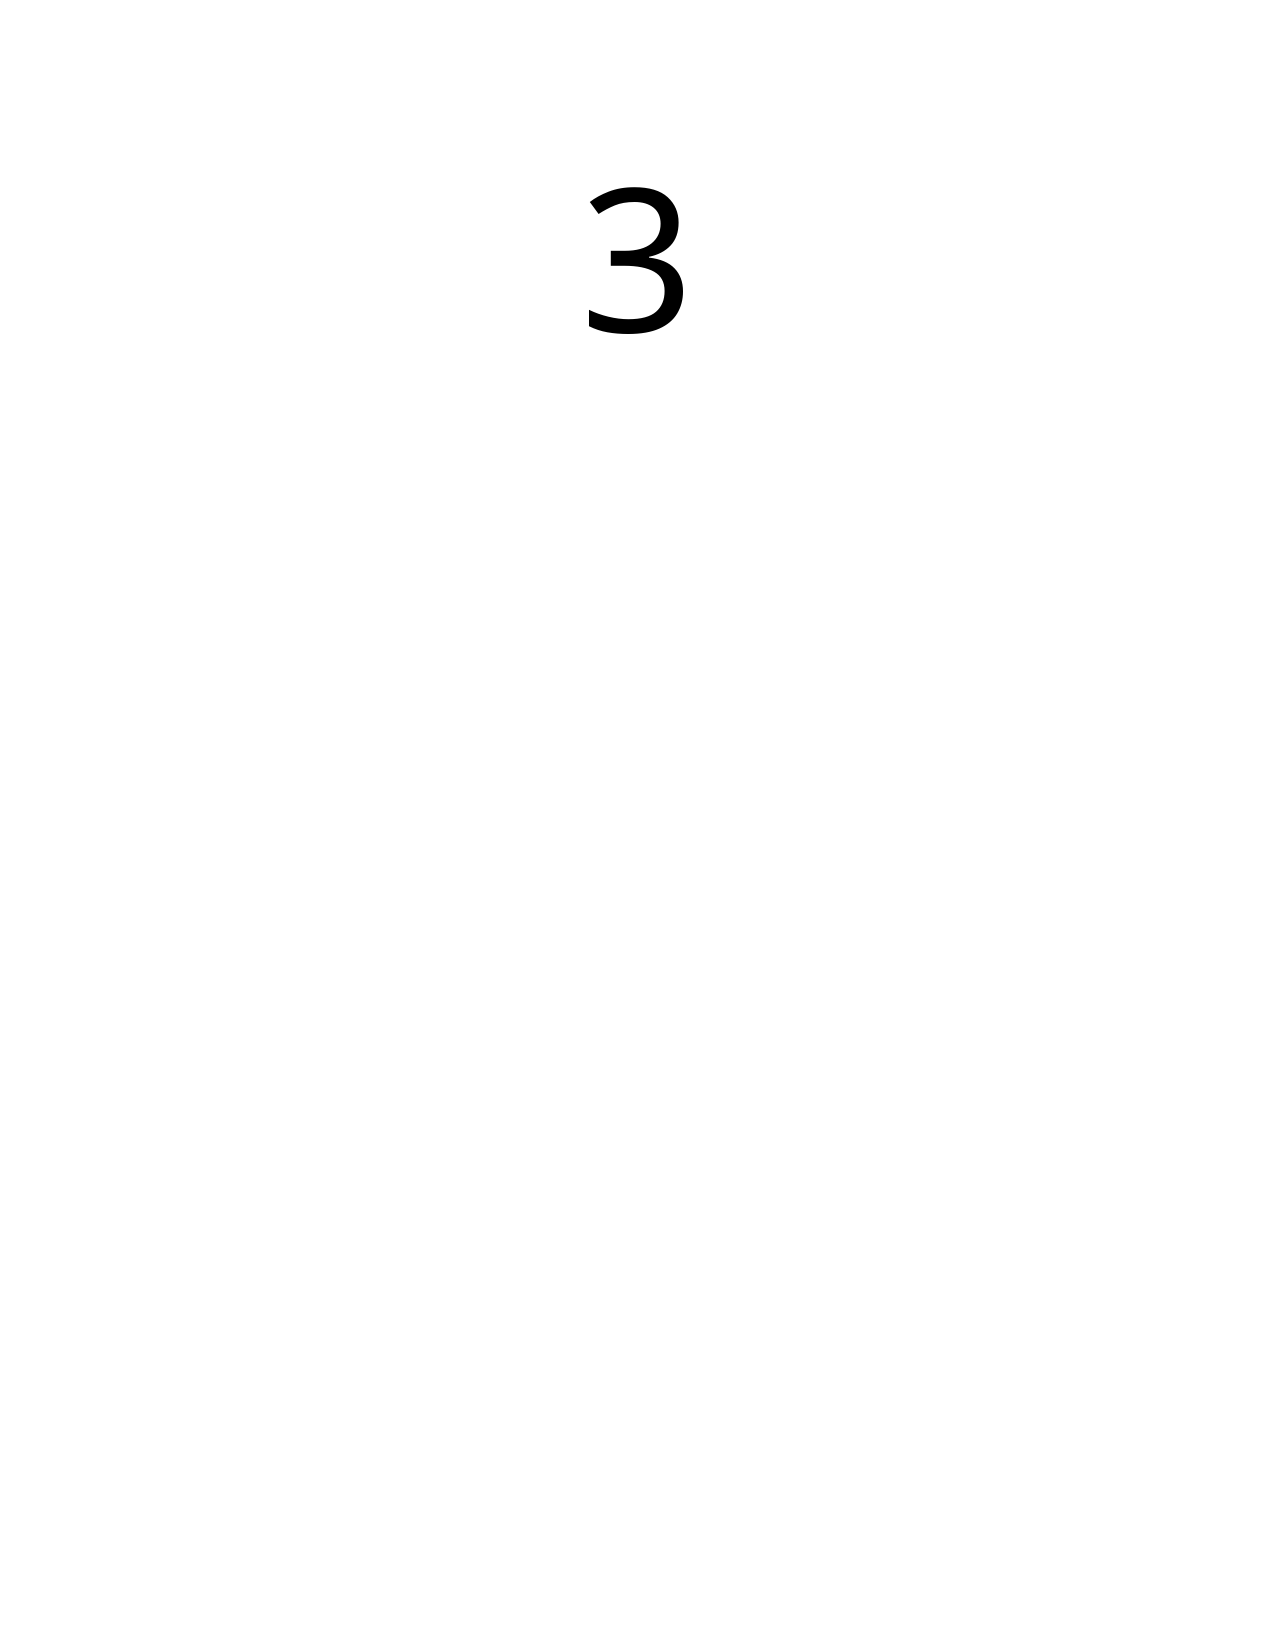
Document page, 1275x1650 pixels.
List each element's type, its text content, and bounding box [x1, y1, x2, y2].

text 3 [118, 118, 1157, 391]
